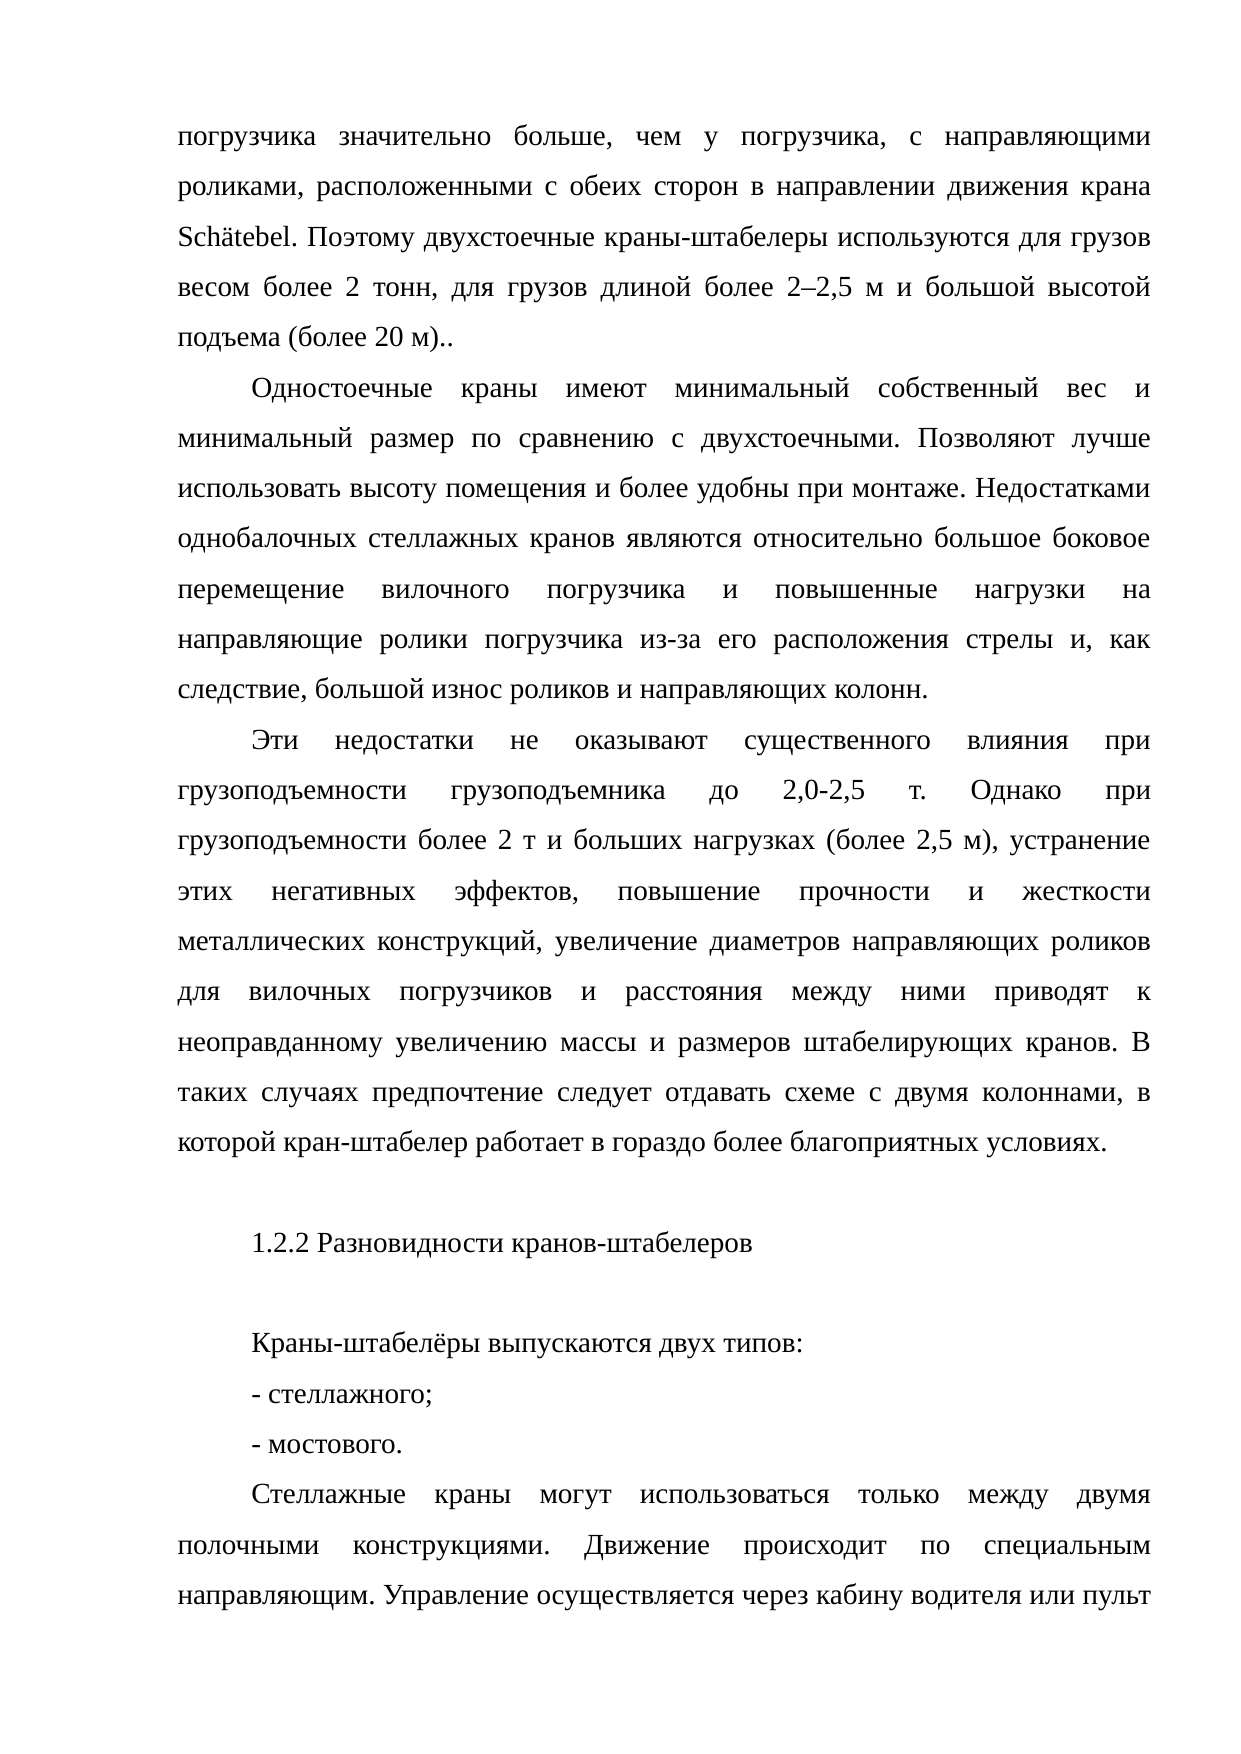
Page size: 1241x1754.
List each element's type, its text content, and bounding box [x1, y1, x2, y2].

subtitle 1.2.2 Разновидности кранов-штабелеров [177, 1225, 1152, 1258]
text - мостового. [177, 1426, 1152, 1460]
text Эти недостатки не оказывают существенного влияния при грузоподъемности грузоподъемника до 2,0-2,5 т. Однако при грузоподъемности более 2 т и больших нагрузках (более 2,5 м), устранение этих негативных эффектов, повышение прочности и жесткости металлических конструкций, увеличение диаметров направляющих роликов для вилочных погрузчиков и расстояния между ними приводят к неоправданному увеличению массы и размеров штабелирующих кранов. В таких случаях предпочтение следует отдавать схеме с двумя колоннами, в которой кран-штабелер работает в гораздо более благоприятных условиях. [177, 722, 1152, 1158]
text Краны-штабелёры выпускаются двух типов: [177, 1326, 1152, 1359]
text Одностоечные краны имеют минимальный собственный вес и минимальный размер по сравнению с двухстоечными. Позволяют лучше использовать высоту помещения и более удобны при монтаже. Недостатками однобалочных стеллажных кранов являются относительно большое боковое перемещение вилочного погрузчика и повышенные нагрузки на направляющие ролики погрузчика из-за его расположения стрелы и, как следствие, большой износ роликов и направляющих колонн. [177, 370, 1152, 705]
text - стеллажного; [177, 1376, 1152, 1409]
text Стеллажные краны могут использоваться только между двумя полочными конструкциями. Движение происходит по специальным направляющим. Управление осуществляется через кабину водителя или пульт [177, 1477, 1152, 1611]
text погрузчика значительно больше, чем у погрузчика, с направляющими роликами, расположенными с обеих сторон в направлении движения крана Schätebel. Поэтому двухстоечные краны-штабелеры используются для грузов весом более 2 тонн, для грузов длиной более 2–2,5 м и большой высотой подъема (более 20 м).. [177, 118, 1152, 353]
